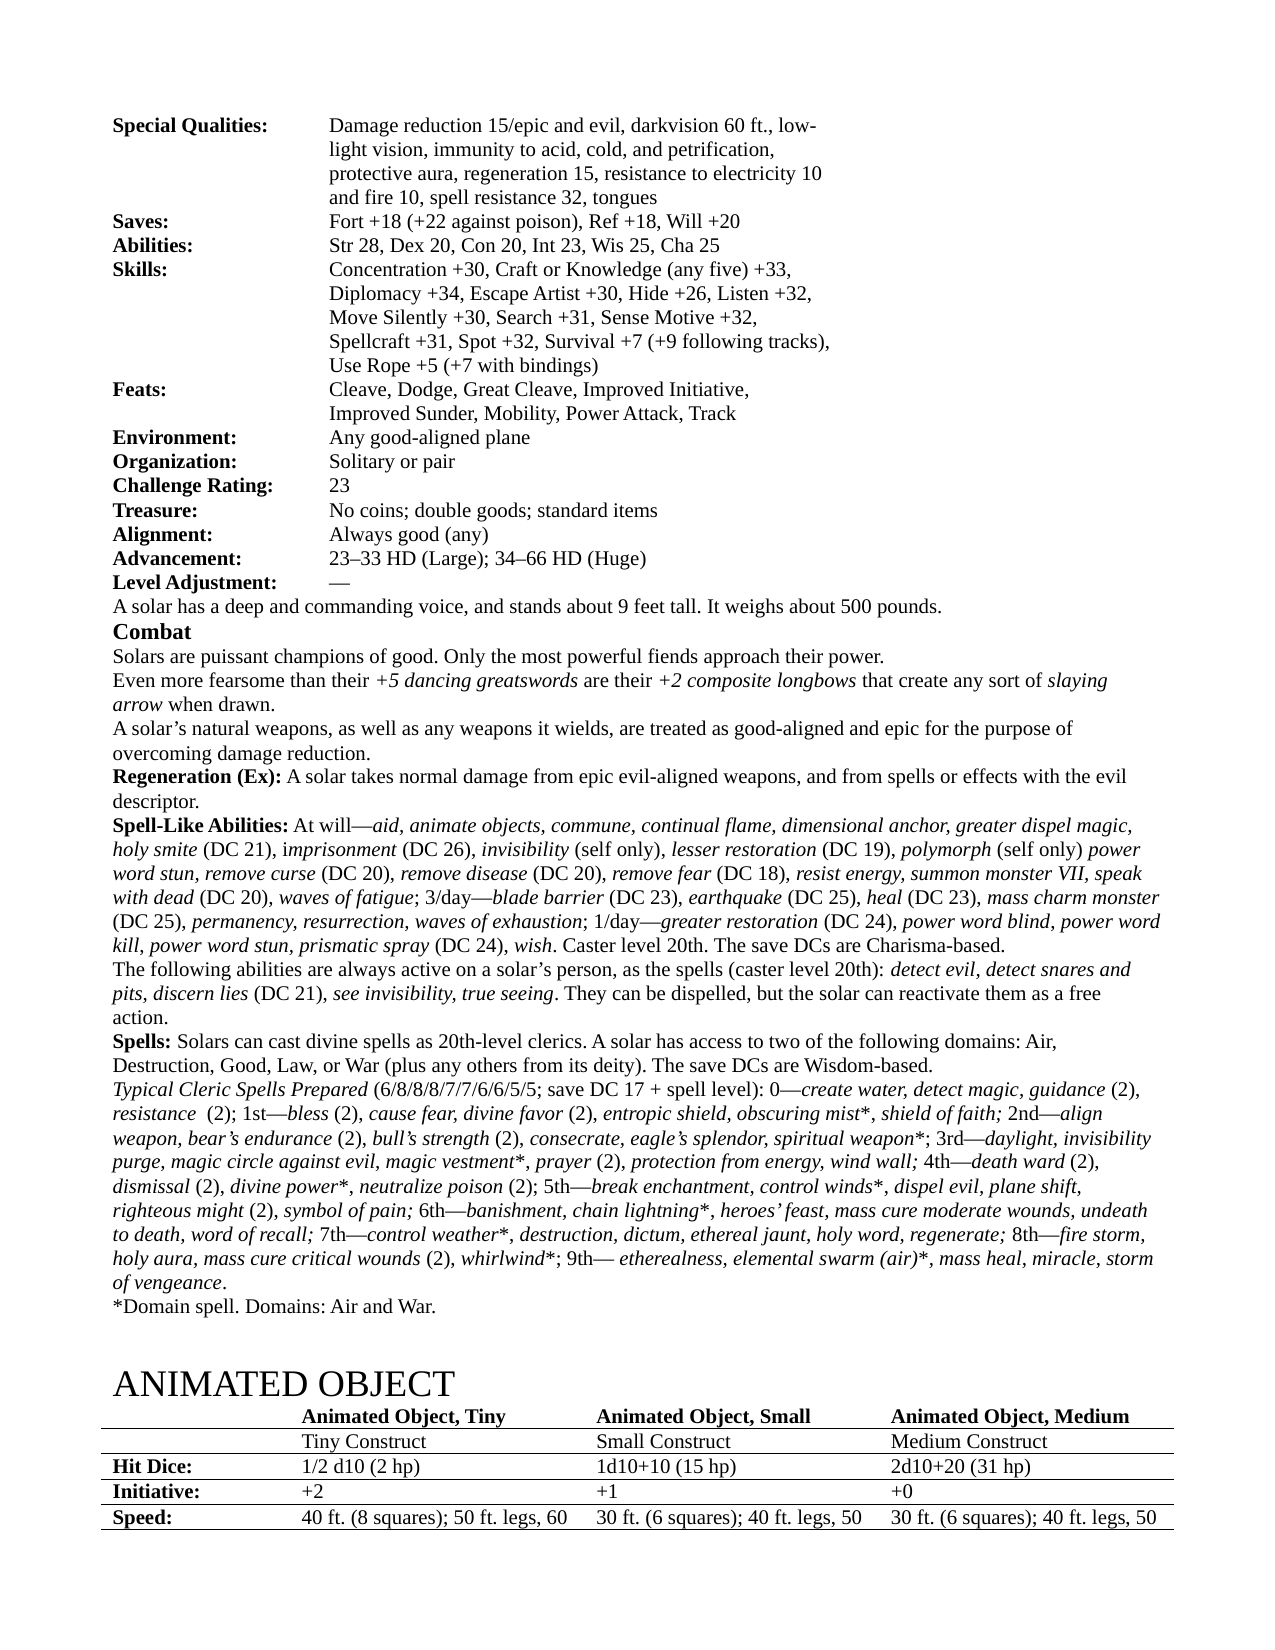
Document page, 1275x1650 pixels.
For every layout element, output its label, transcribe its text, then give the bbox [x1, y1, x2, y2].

table_cell Small Construct [585, 1429, 879, 1453]
table_cell Feats: [101, 377, 318, 425]
table_cell Advancement: [101, 546, 318, 570]
table_cell Environment: [101, 425, 318, 449]
table_cell Skills: [101, 257, 318, 377]
table_header Animated Object, Tiny [290, 1404, 585, 1428]
subtitle Combat [112, 618, 1162, 644]
table_cell 1/2 d10 (2 hp) [290, 1454, 585, 1478]
table_cell Always good (any) [318, 522, 844, 546]
text ANIMATED OBJECT [112, 1361, 1162, 1404]
table_cell Level Adjustment: [101, 570, 318, 594]
table_cell Tiny Construct [290, 1429, 585, 1453]
text Regeneration (Ex): A solar takes normal damage from epic evil-aligned weapons, and from spells or effects with the evil descriptor. [112, 764, 1162, 813]
table_cell 40 ft. (8 squares); 50 ft. legs, 60 [290, 1505, 585, 1529]
table_cell Initiative: [101, 1480, 290, 1503]
table_cell Concentration +30, Craft or Knowledge (any five) +33, Diplomacy +34, Escape Artist +30, Hide +26, Listen +32, Move Silently +30, Search +31, Sense Motive +32, Spellcraft +31, Spot +32, Survival +7 (+9 following tracks), Use Rope +5 (+7 with bindings) [318, 257, 844, 377]
text Even more fearsome than their +5 dancing greatswords are their +2 composite longbows that create any sort of slaying arrow when drawn. [112, 668, 1162, 716]
table_cell — [318, 570, 844, 594]
table_cell 2d10+20 (31 hp) [879, 1454, 1174, 1478]
table_cell Fort +18 (+22 against poison), Ref +18, Will +20 [318, 209, 844, 233]
table_cell Cleave, Dodge, Great Cleave, Improved Initiative, Improved Sunder, Mobility, Power Attack, Track [318, 377, 844, 425]
table_cell 1d10+10 (15 hp) [585, 1454, 879, 1478]
table_cell 23–33 HD (Large); 34–66 HD (Huge) [318, 546, 844, 570]
table_cell Special Qualities: [101, 113, 318, 209]
table_header Animated Object, Medium [879, 1404, 1174, 1428]
table_cell [101, 1429, 290, 1453]
table_cell Medium Construct [879, 1429, 1174, 1453]
table_cell +2 [290, 1480, 585, 1503]
table_cell Solitary or pair [318, 449, 844, 473]
table_cell Damage reduction 15/epic and evil, darkvision 60 ft., low-light vision, immunity to acid, cold, and petrification, protective aura, regeneration 15, resistance to electricity 10 and fire 10, spell resistance 32, tongues [318, 113, 844, 209]
text Spells: Solars can cast divine spells as 20th-level clerics. A solar has access to two of the following domains: Air, Destruction, Good, Law, or War (plus any others from its deity). The save DCs are Wisdom-based. [112, 1029, 1162, 1077]
table_cell Alignment: [101, 522, 318, 546]
table_cell Hit Dice: [101, 1454, 290, 1478]
table_cell Challenge Rating: [101, 474, 318, 497]
text The following abilities are always active on a solar’s person, as the spells (caster level 20th): detect evil, detect snares and pits, discern lies (DC 21), see invisibility, true seeing. They can be dispelled, but the solar can reactivate them as a free action. [112, 957, 1162, 1029]
table_cell +1 [585, 1480, 879, 1503]
text Spell-Like Abilities: At will—aid, animate objects, commune, continual flame, dimensional anchor, greater dispel magic, holy smite (DC 21), imprisonment (DC 26), invisibility (self only), lesser restoration (DC 19), polymorph (self only) power word stun, remove curse (DC 20), remove disease (DC 20), remove fear (DC 18), resist energy, summon monster VII, speak with dead (DC 20), waves of fatigue; 3/day—blade barrier (DC 23), earthquake (DC 25), heal (DC 23), mass charm monster (DC 25), permanency, resurrection, waves of exhaustion; 1/day—greater restoration (DC 24), power word blind, power word kill, power word stun, prismatic spray (DC 24), wish. Caster level 20th. The save DCs are Charisma-based. [112, 813, 1162, 957]
text A solar has a deep and commanding voice, and stands about 9 feet tall. It weighs about 500 pounds. [112, 594, 1162, 618]
text A solar’s natural weapons, as well as any weapons it wields, are treated as good-aligned and epic for the purpose of overcoming damage reduction. [112, 716, 1162, 764]
text Solars are puissant champions of good. Only the most powerful fiends approach their power. [112, 644, 1162, 668]
table_cell 30 ft. (6 squares); 40 ft. legs, 50 [585, 1505, 879, 1529]
text Typical Cleric Spells Prepared (6/8/8/8/7/7/6/6/5/5; save DC 17 + spell level): 0—create water, detect magic, guidance (2), resistance (2); 1st—bless (2), cause fear, divine favor (2), entropic shield, obscuring mist*, shield of faith; 2nd—align weapon, bear’s endurance (2), bull’s strength (2), consecrate, eagle’s splendor, spiritual weapon*; 3rd—daylight, invisibility purge, magic circle against evil, magic vestment*, prayer (2), protection from energy, wind wall; 4th—death ward (2), dismissal (2), divine power*, neutralize poison (2); 5th—break enchantment, control winds*, dispel evil, plane shift, righteous might (2), symbol of pain; 6th—banishment, chain lightning*, heroes’ feast, mass cure moderate wounds, undeath to death, word of recall; 7th—control weather*, destruction, dictum, ethereal jaunt, holy word, regenerate; 8th—fire storm, holy aura, mass cure critical wounds (2), whirlwind*; 9th— etherealness, elemental swarm (air)*, mass heal, miracle, storm of vengeance. [112, 1077, 1162, 1294]
table_cell Abilities: [101, 233, 318, 257]
table_cell Organization: [101, 449, 318, 473]
table_header [101, 1404, 290, 1428]
table_cell Treasure: [101, 498, 318, 522]
table_header Animated Object, Small [585, 1404, 879, 1428]
table_cell Any good-aligned plane [318, 425, 844, 449]
table_cell 30 ft. (6 squares); 40 ft. legs, 50 [879, 1505, 1174, 1529]
table_cell Speed: [101, 1505, 290, 1529]
table_cell Str 28, Dex 20, Con 20, Int 23, Wis 25, Cha 25 [318, 233, 844, 257]
table_cell +0 [879, 1480, 1174, 1503]
table_cell 23 [318, 474, 844, 497]
text *Domain spell. Domains: Air and War. [112, 1294, 1162, 1318]
table_cell No coins; double goods; standard items [318, 498, 844, 522]
table_cell Saves: [101, 209, 318, 233]
